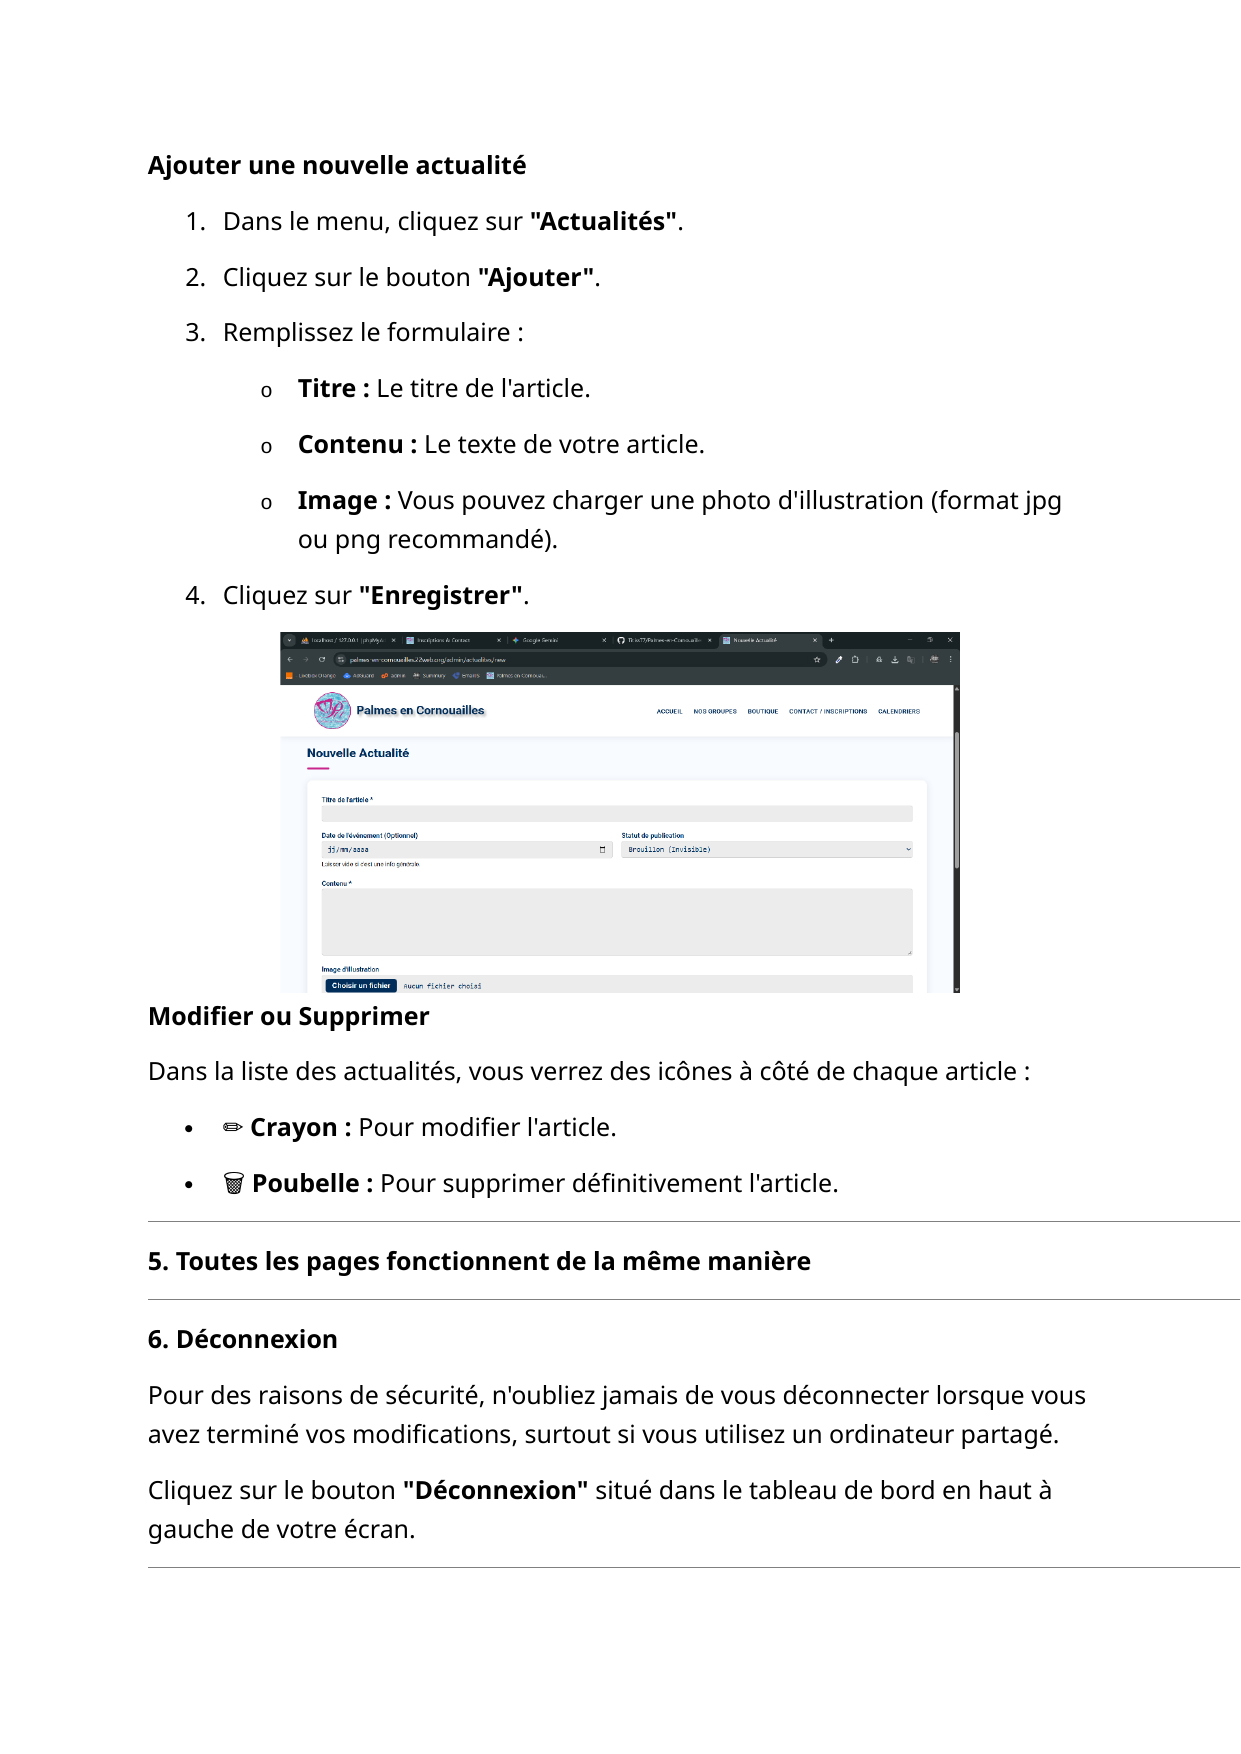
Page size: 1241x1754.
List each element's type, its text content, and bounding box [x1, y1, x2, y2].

list Dans le menu, cliquez sur "Actualités". [185, 203, 1093, 237]
list Image : Vous pouvez charger une photo d'illustration (format jpg ou png recommandé). [260, 483, 1093, 556]
list Cliquez sur "Enregistrer". [185, 578, 1093, 612]
list Cliquez sur le bouton "Ajouter". [185, 259, 1093, 293]
text Pour des raisons de sécurité, n'oubliez jamais de vous déconnecter lorsque vous avez terminé vos modifications, surtout si vous utilisez un ordinateur partagé. [148, 1377, 1093, 1451]
text Ajouter une nouvelle actualité [148, 148, 1093, 182]
list Titre : Le titre de l'article. [260, 371, 1093, 405]
text Modifier ou Supprimer [148, 633, 1093, 1032]
list ✏️ Crayon : Pour modifier l'article. [185, 1110, 1093, 1144]
list Contenu : Le texte de votre article. [260, 427, 1093, 461]
list 🗑️ Poubelle : Pour supprimer définitivement l'article. [185, 1166, 1093, 1200]
text 5. Toutes les pages fonctionnent de la même manière [148, 1243, 1093, 1278]
text 6. Déconnexion [148, 1321, 1093, 1356]
text Cliquez sur le bouton "Déconnexion" situé dans le tableau de bord en haut à gauche de votre écran. [148, 1472, 1093, 1546]
text Dans la liste des actualités, vous verrez des icônes à côté de chaque article : [148, 1054, 1093, 1088]
list Remplissez le formulaire : [185, 315, 1093, 349]
